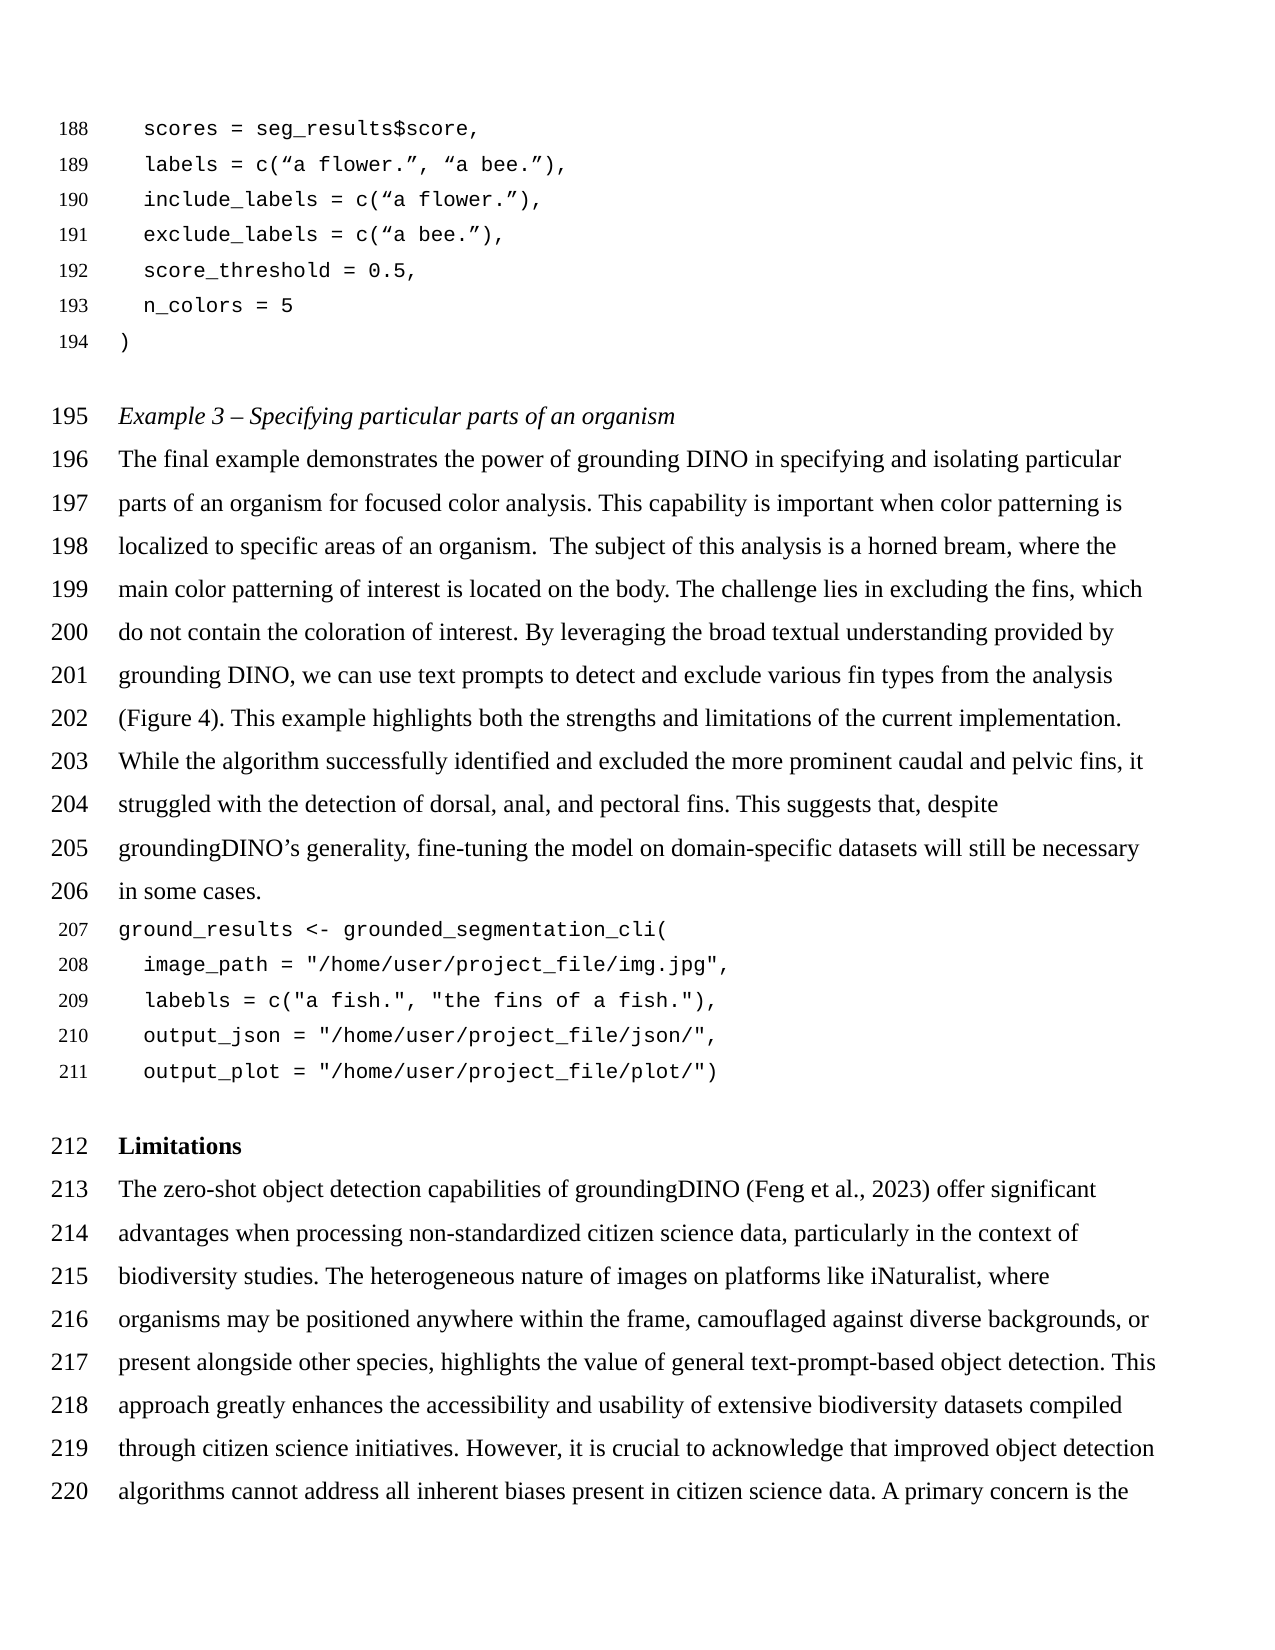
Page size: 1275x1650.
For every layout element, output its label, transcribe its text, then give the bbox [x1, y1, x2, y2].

text score_threshold = 0.5, [118, 260, 1157, 283]
text labebls = c("a fish.", "the fins of a fish."), [118, 990, 1157, 1013]
text ) [118, 331, 1157, 354]
text Limitations [118, 1131, 1157, 1160]
text scores = seg_results$score, [118, 118, 1157, 142]
text image_path = "/home/user/project_file/img.jpg", [118, 954, 1157, 978]
text output_plot = "/home/user/project_file/plot/") [118, 1061, 1157, 1084]
text labels = c(“a flower.”, “a bee.”), [118, 153, 1157, 177]
text The zero-shot object detection capabilities of groundingDINO (Feng et al., 2023) offer significant advantages when processing non-standardized citizen science data, particularly in the context of biodiversity studies. The heterogeneous nature of images on platforms like iNaturalist, where organisms may be positioned anywhere within the frame, camouflaged against diverse backgrounds, or present alongside other species, highlights the value of general text-prompt-based object detection. This approach greatly enhances the accessibility and usability of extensive biodiversity datasets compiled through citizen science initiatives. However, it is crucial to acknowledge that improved object detection algorithms cannot address all inherent biases present in citizen science data. A primary concern is the [118, 1174, 1157, 1505]
text include_labels = c(“a flower.”), [118, 189, 1157, 213]
text exclude_labels = c(“a bee.”), [118, 224, 1157, 248]
text output_json = "/home/user/project_file/json/", [118, 1025, 1157, 1049]
text The final example demonstrates the power of grounding DINO in specifying and isolating particular parts of an organism for focused color analysis. This capability is important when color patterning is localized to specific areas of an organism. The subject of this analysis is a horned bream, where the main color patterning of interest is located on the body. The challenge lies in excluding the fins, which do not contain the coloration of interest. By leveraging the broad textual understanding provided by grounding DINO, we can use text prompts to detect and exclude various fin types from the analysis (Figure 4). This example highlights both the strengths and limitations of the current implementation. While the algorithm successfully identified and excluded the more prominent caudal and pelvic fins, it struggled with the detection of dorsal, anal, and pectoral fins. This suggests that, despite groundingDINO’s generality, fine-tuning the model on domain-specific datasets will still be necessary in some cases. [118, 444, 1157, 904]
text Example 3 – Specifying particular parts of an organism [118, 401, 1157, 430]
text n_colors = 5 [118, 295, 1157, 319]
text ground_results <- grounded_segmentation_cli( [118, 919, 1157, 943]
